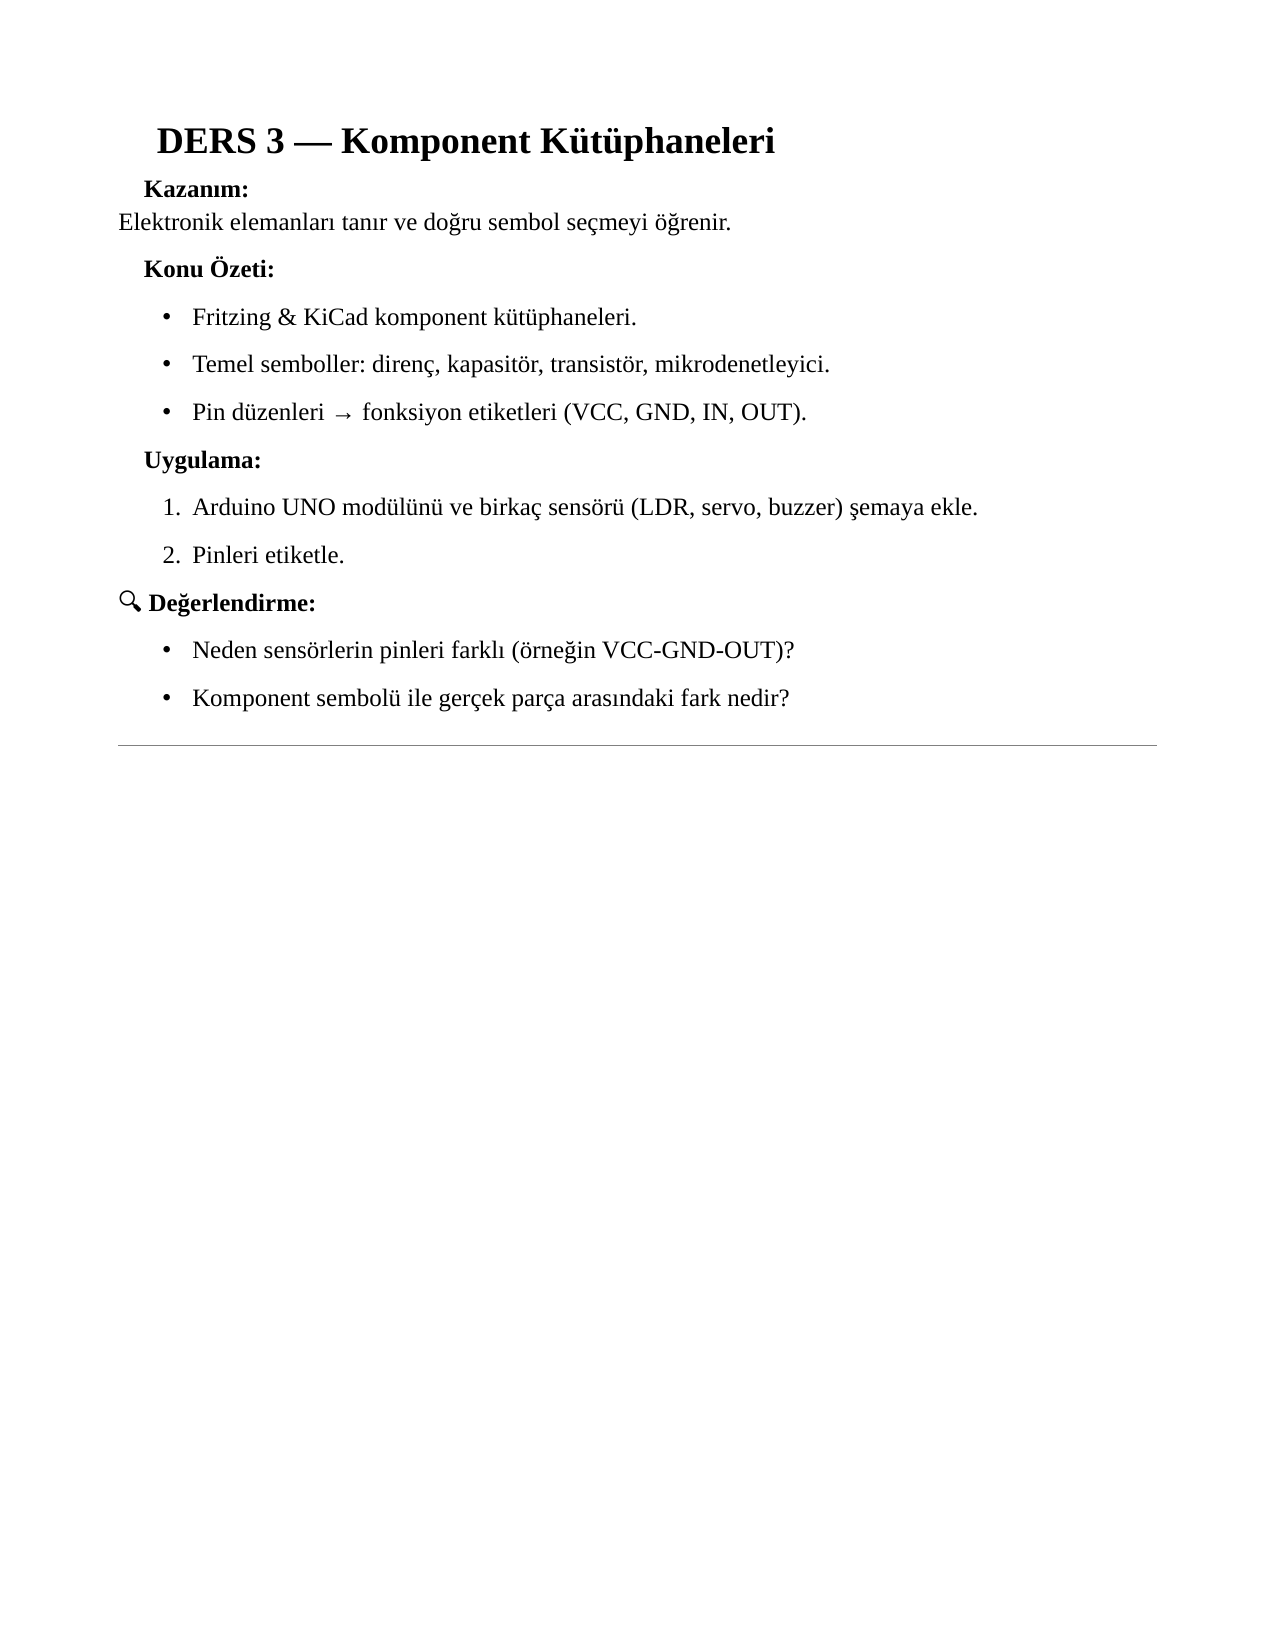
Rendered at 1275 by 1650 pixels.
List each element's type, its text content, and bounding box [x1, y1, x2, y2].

text 🧩 Uygulama: [118, 445, 1157, 473]
text 🔍 Değerlendirme: [118, 588, 1157, 616]
list Pin düzenleri → fonksiyon etiketleri (VCC, GND, IN, OUT). [162, 397, 1157, 426]
list Arduino UNO modülünü ve birkaç sensörü (LDR, servo, buzzer) şemaya ekle. [162, 492, 1157, 521]
text 🎯 Kazanım: Elektronik elemanları tanır ve doğru sembol seçmeyi öğrenir. [118, 174, 1157, 236]
list Fritzing & KiCad komponent kütüphaneleri. [162, 302, 1157, 331]
list Neden sensörlerin pinleri farklı (örneğin VCC-GND-OUT)? [162, 635, 1157, 664]
subtitle 📘 DERS 3 — Komponent Kütüphaneleri [118, 118, 1157, 161]
text 🧠 Konu Özeti: [118, 254, 1157, 283]
list Temel semboller: direnç, kapasitör, transistör, mikrodenetleyici. [162, 349, 1157, 378]
list Pinleri etiketle. [162, 540, 1157, 569]
list Komponent sembolü ile gerçek parça arasındaki fark nedir? [162, 683, 1157, 712]
